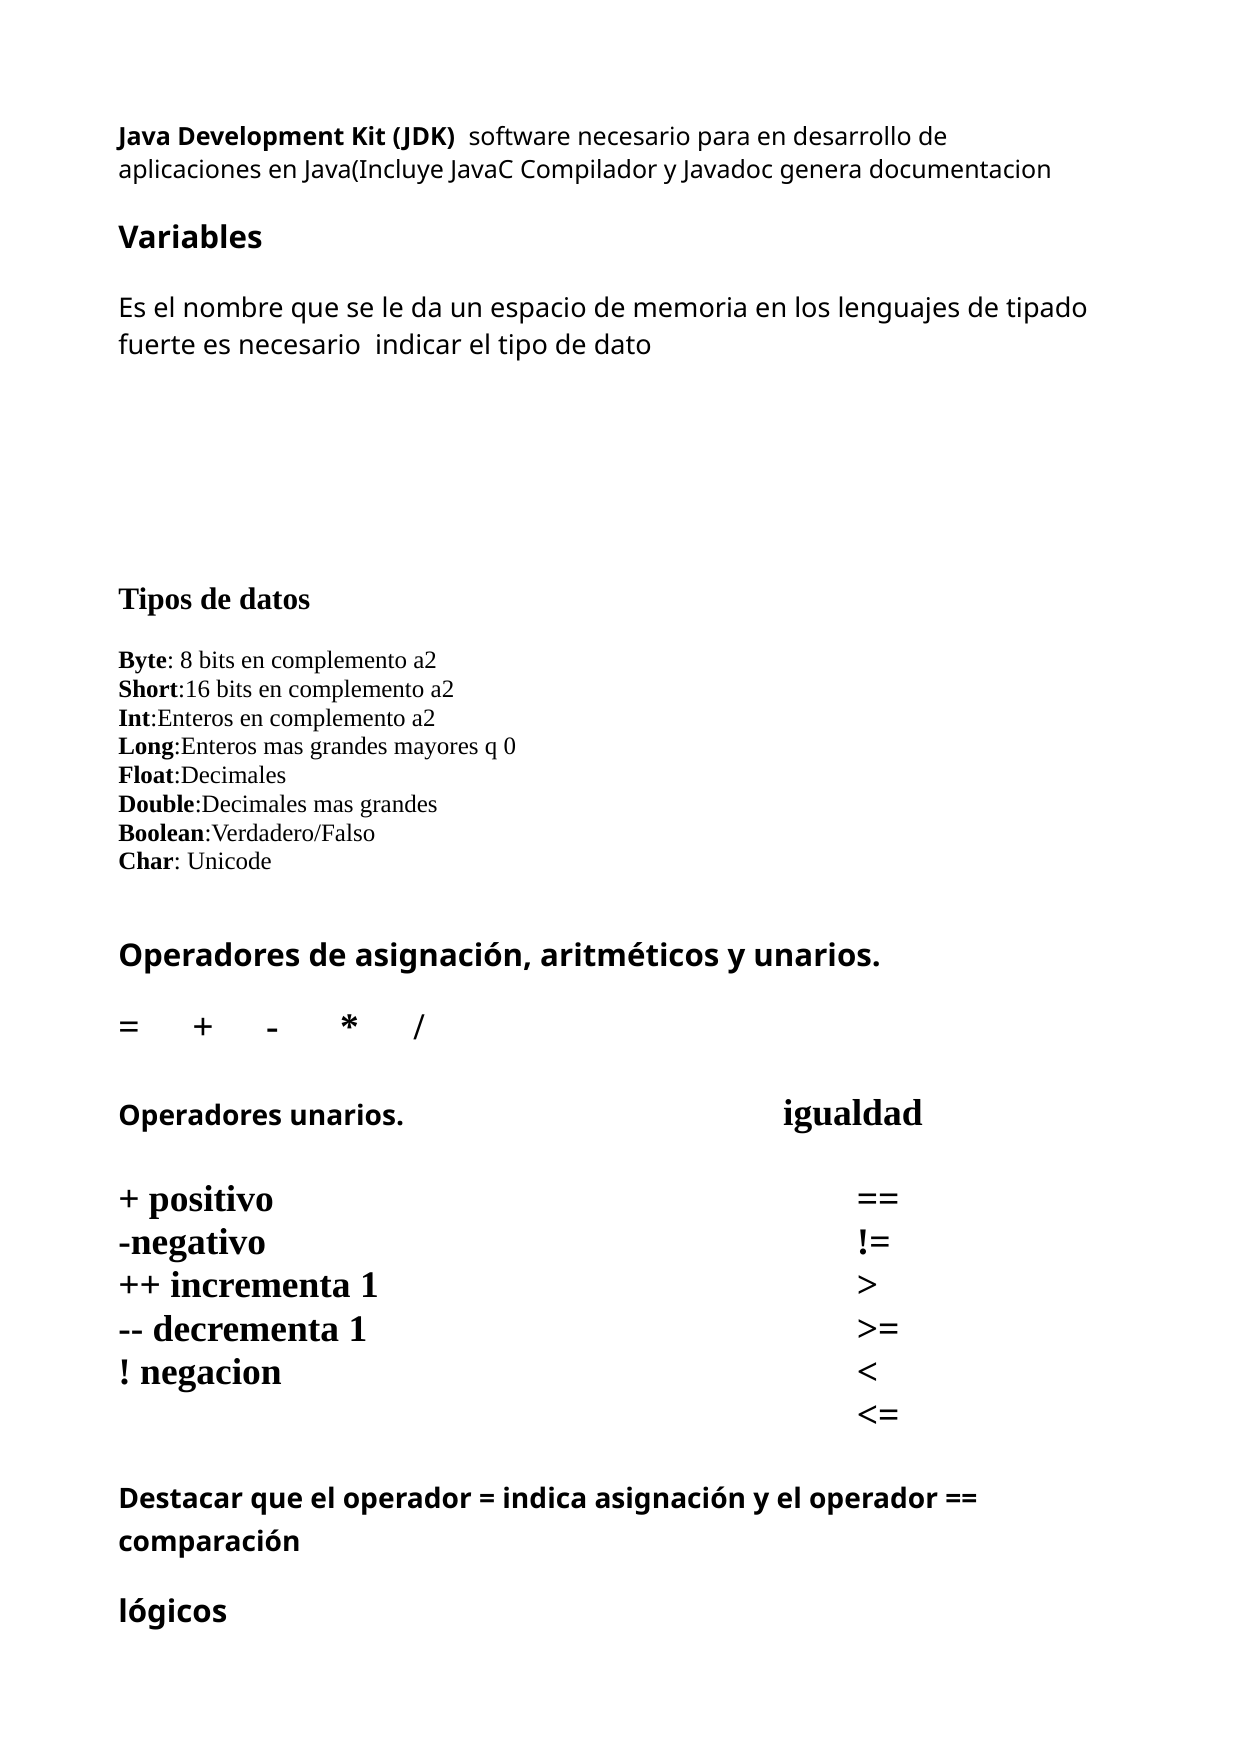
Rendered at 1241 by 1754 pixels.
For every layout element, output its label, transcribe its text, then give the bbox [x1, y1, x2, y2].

text -negativo != [118, 1220, 1122, 1263]
text ! negacion < [118, 1349, 1122, 1392]
text Variables [118, 215, 1122, 258]
text + positivo == [118, 1177, 1122, 1220]
text -- decrementa 1 >= [118, 1306, 1122, 1349]
text <= [118, 1392, 1122, 1435]
text = + - * / [118, 1004, 1122, 1047]
text Int:Enteros en complemento a2 [118, 703, 1122, 731]
text Boolean:Verdadero/Falso [118, 818, 1122, 846]
text Java Development Kit (JDK) software necesario para en desarrollo de aplicaciones en Java(Incluye JavaC Compilador y Javadoc genera documentacion [118, 118, 1122, 186]
text lógicos [118, 1589, 1122, 1631]
text Destacar que el operador = indica asignación y el operador == comparación [118, 1478, 1122, 1560]
text ++ incrementa 1 > [118, 1263, 1122, 1306]
text Short:16 bits en complemento a2 [118, 674, 1122, 703]
text Operadores unarios. igualdad [118, 1090, 1122, 1133]
text Byte: 8 bits en complemento a2 [118, 645, 1122, 674]
text Long:Enteros mas grandes mayores q 0 [118, 731, 1122, 760]
text Es el nombre que se le da un espacio de memoria en los lenguajes de tipado fuerte es necesario indicar el tipo de dato [118, 289, 1122, 362]
text Double:Decimales mas grandes [118, 789, 1122, 818]
text Operadores de asignación, aritméticos y unarios. [118, 933, 1122, 975]
text Tipos de datos [118, 581, 1122, 616]
text Char: Unicode [118, 846, 1122, 875]
text Float:Decimales [118, 760, 1122, 789]
